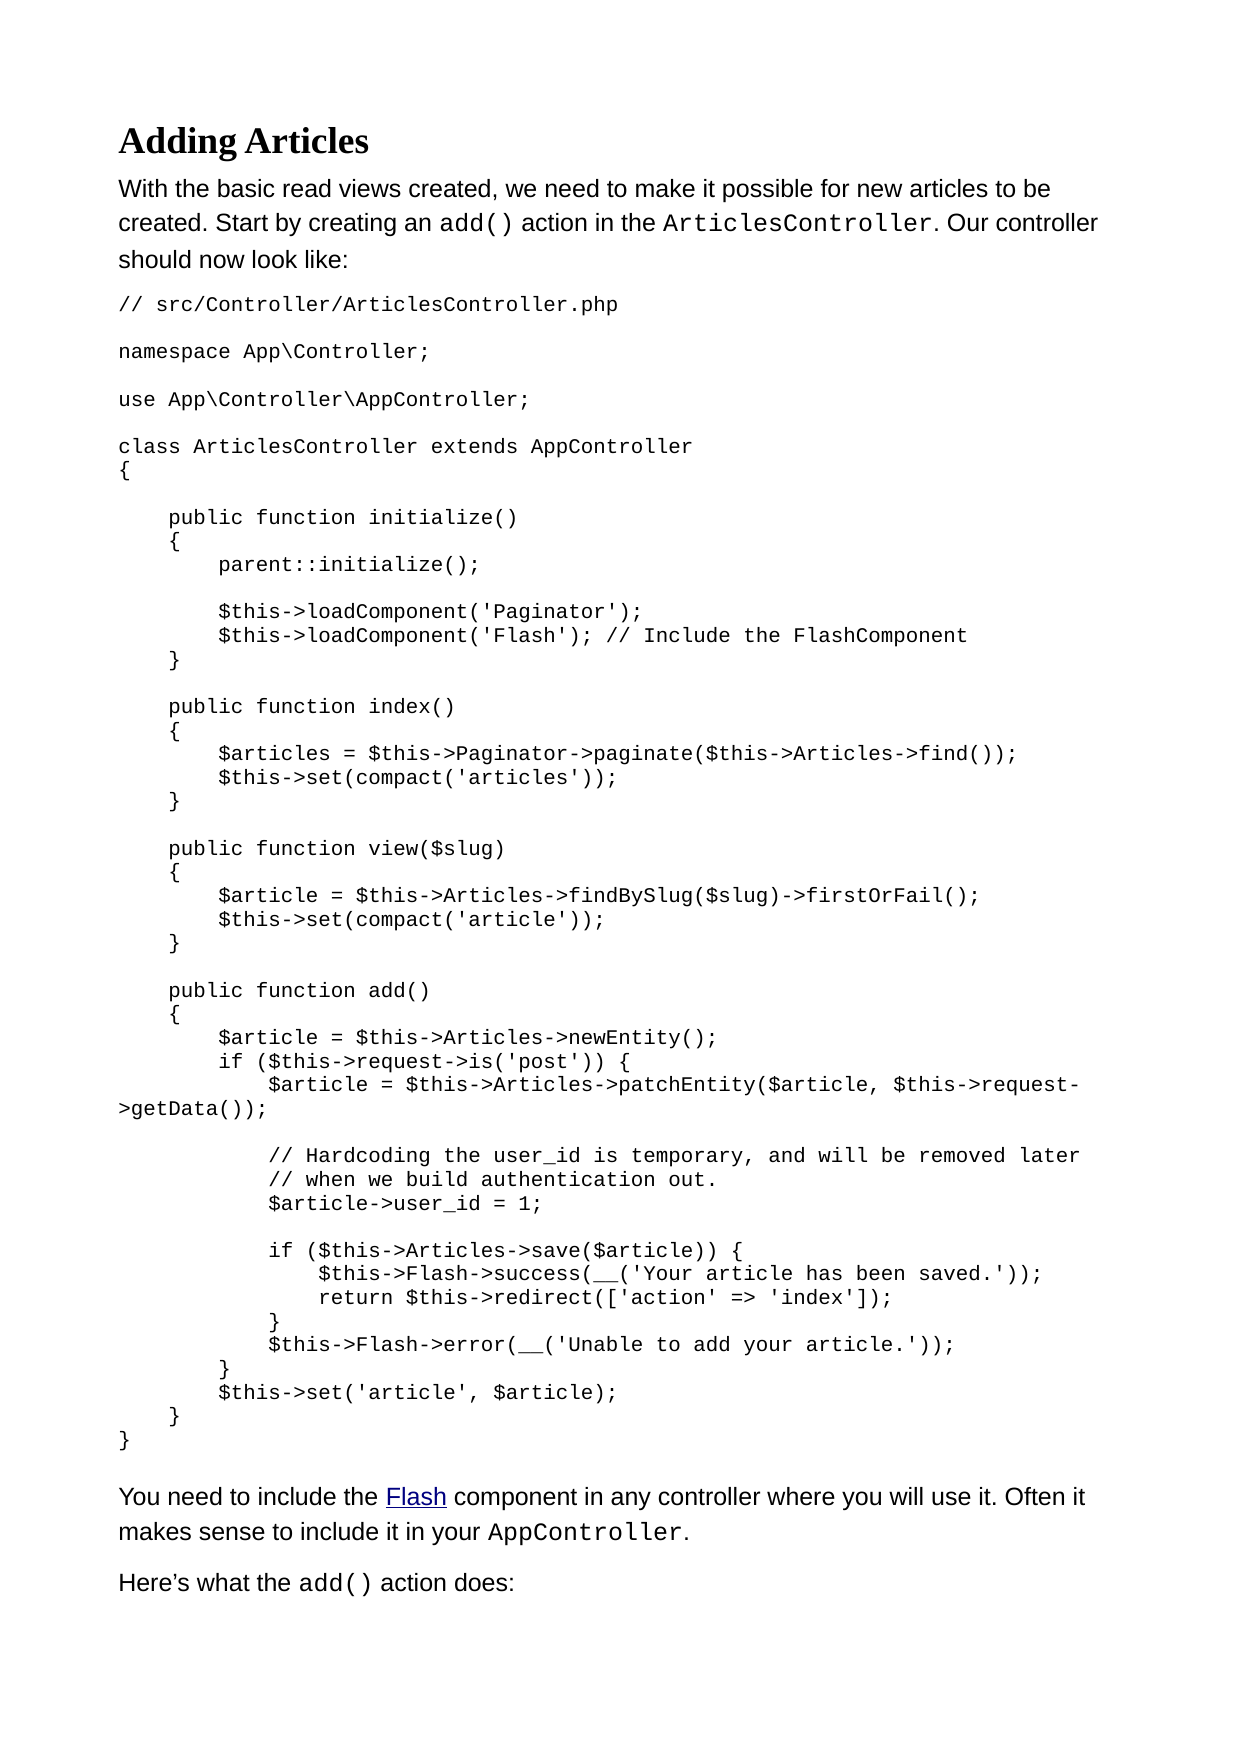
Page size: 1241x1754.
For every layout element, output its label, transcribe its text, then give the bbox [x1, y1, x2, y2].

text public function index() [118, 696, 1122, 719]
text // src/Controller/ArticlesController.php [118, 294, 1122, 318]
text $this->Flash->success(__('Your article has been saved.')); [118, 1263, 1122, 1287]
text } [118, 791, 1122, 814]
text { [118, 530, 1122, 554]
text use App\Controller\AppController; [118, 388, 1122, 412]
text } [118, 1405, 1122, 1429]
text // when we build authentication out. [118, 1169, 1122, 1192]
text { [118, 719, 1122, 743]
text namespace App\Controller; [118, 341, 1122, 365]
text } [118, 649, 1122, 672]
text class ArticlesController extends AppController [118, 436, 1122, 459]
text // Hardcoding the user_id is temporary, and will be removed later [118, 1145, 1122, 1169]
text $article = $this->Articles->findBySlug($slug)->firstOrFail(); [118, 885, 1122, 909]
text if ($this->request->is('post')) { [118, 1051, 1122, 1074]
text { [118, 1003, 1122, 1027]
text if ($this->Articles->save($article)) { [118, 1240, 1122, 1263]
text $this->loadComponent('Paginator'); [118, 601, 1122, 625]
text $article->user_id = 1; [118, 1192, 1122, 1216]
text return $this->redirect(['action' => 'index']); [118, 1287, 1122, 1311]
text $articles = $this->Paginator->paginate($this->Articles->find()); [118, 743, 1122, 767]
text You need to include the Flash component in any controller where you will use it. Often it makes sense to include it in your AppController. [118, 1482, 1122, 1547]
text $this->Flash->error(__('Unable to add your article.')); [118, 1334, 1122, 1358]
text } [118, 1311, 1122, 1334]
text With the basic read views created, we need to make it possible for new articles to be created. Start by creating an add() action in the ArticlesController. Our controller should now look like: [118, 174, 1122, 274]
text { [118, 459, 1122, 483]
text } [118, 932, 1122, 956]
text $this->loadComponent('Flash'); // Include the FlashComponent [118, 625, 1122, 649]
text parent::initialize(); [118, 554, 1122, 578]
text $this->set(compact('article')); [118, 909, 1122, 932]
text $this->set('article', $article); [118, 1382, 1122, 1405]
text $article = $this->Articles->patchEntity($article, $this->request->getData()); [118, 1074, 1122, 1122]
text } [118, 1429, 1122, 1453]
text public function view($slug) [118, 838, 1122, 861]
text Here’s what the add() action does: [118, 1568, 1122, 1599]
text $this->set(compact('articles')); [118, 767, 1122, 791]
text $article = $this->Articles->newEntity(); [118, 1027, 1122, 1051]
text } [118, 1358, 1122, 1382]
subtitle Adding Articles [118, 118, 1122, 161]
text { [118, 861, 1122, 885]
text public function initialize() [118, 507, 1122, 530]
text public function add() [118, 980, 1122, 1003]
